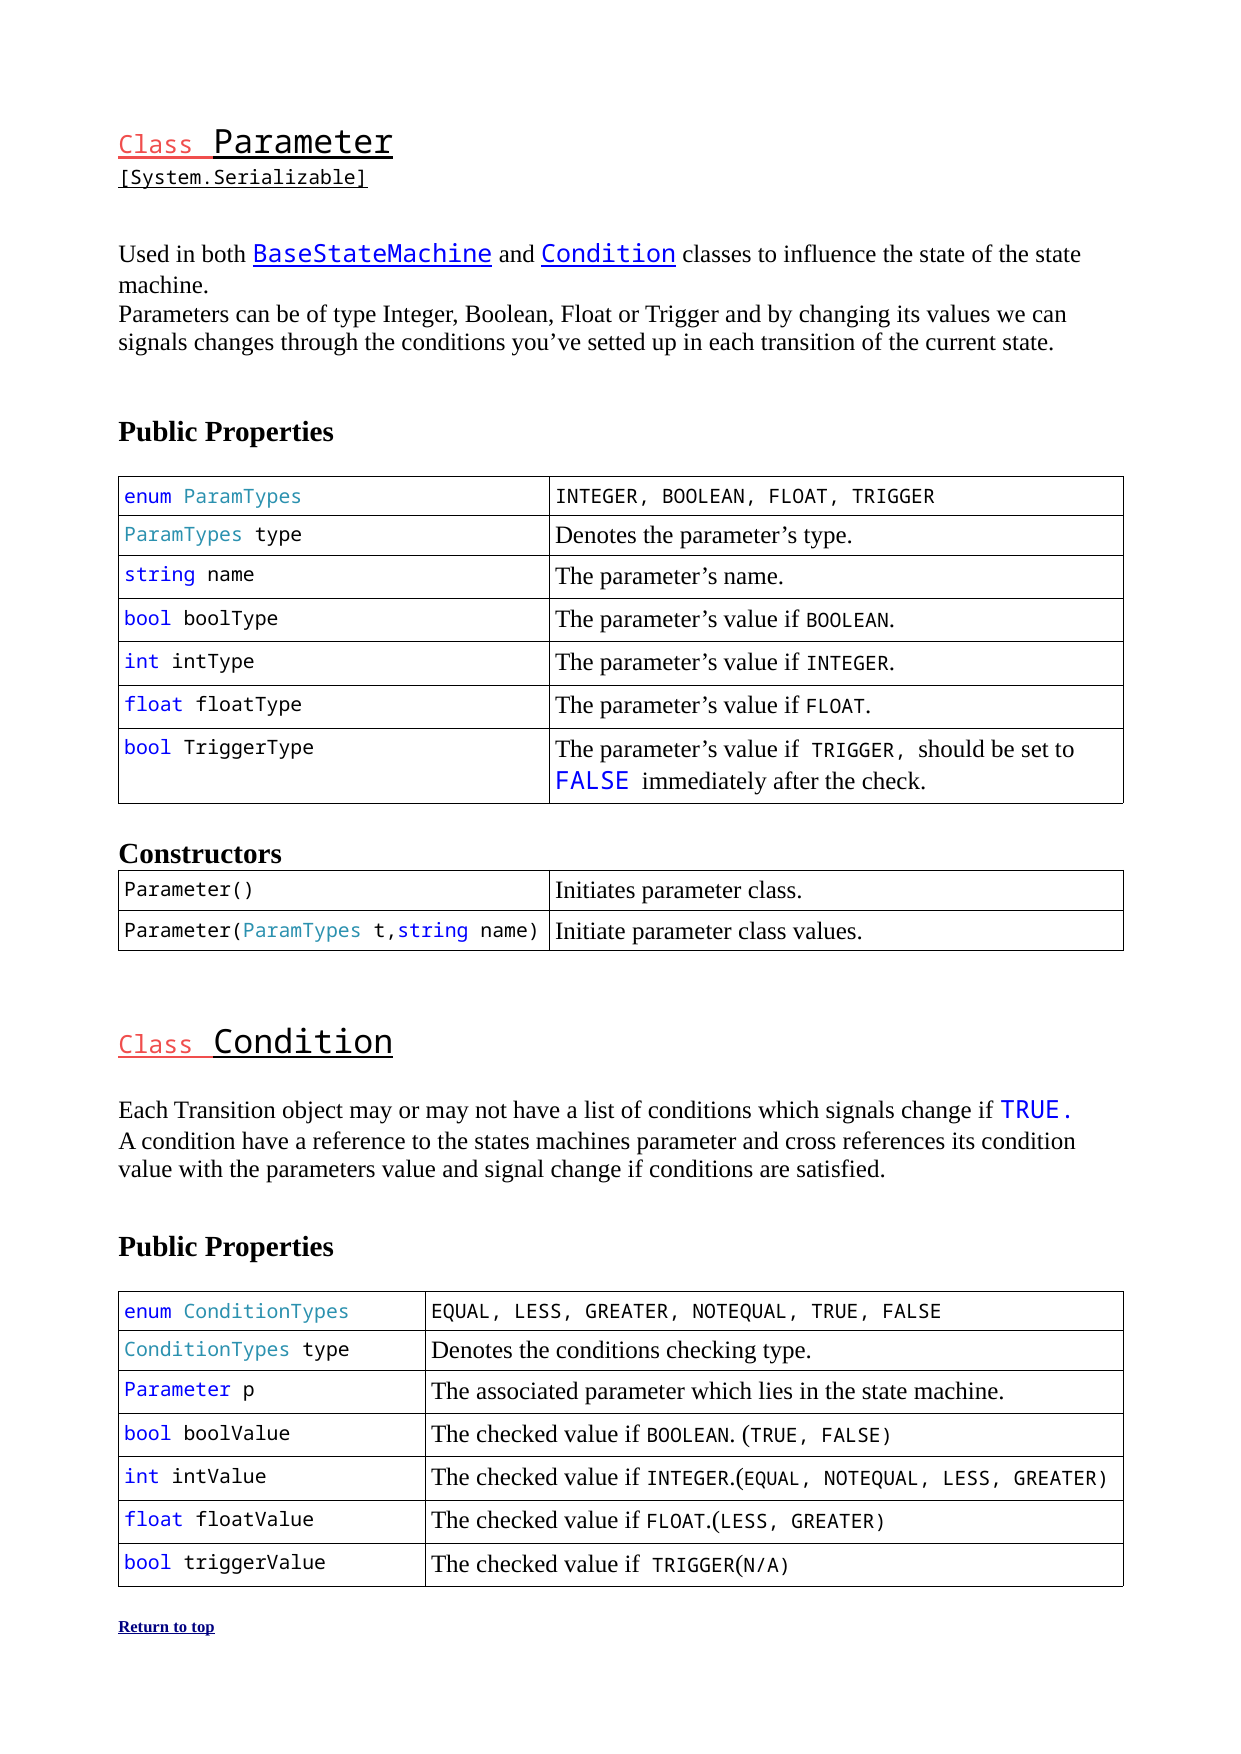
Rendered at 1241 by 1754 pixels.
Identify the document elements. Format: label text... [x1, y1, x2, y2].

table_cell The checked value if TRIGGER(N/A) [426, 1544, 1123, 1586]
table_header Initiates parameter class. [550, 871, 1123, 910]
table_cell float floatType [119, 686, 549, 728]
table_cell The parameter’s value if INTEGER. [550, 642, 1123, 684]
table_cell Denotes the parameter’s type. [550, 516, 1123, 555]
table_cell The associated parameter which lies in the state machine. [426, 1371, 1123, 1413]
table_cell The checked value if FLOAT.(LESS, GREATER) [426, 1501, 1123, 1543]
table_cell bool boolType [119, 599, 549, 641]
table_cell ParamTypes type [119, 516, 549, 555]
table_header enum ConditionTypes [119, 1292, 425, 1329]
table_cell The parameter’s value if BOOLEAN. [550, 599, 1123, 641]
table_cell Initiate parameter class values. [550, 911, 1123, 950]
text Class Parameter [118, 118, 1122, 163]
table_cell ConditionTypes type [119, 1331, 425, 1370]
text Used in both BaseStateMachine and Condition classes to influence the state of the state machine. [118, 236, 1122, 299]
table_header enum ParamTypes [119, 477, 549, 514]
table_cell float floatValue [119, 1501, 425, 1543]
text Public Properties [118, 414, 1122, 447]
table_header EQUAL, LESS, GREATER, NOTEQUAL, TRUE, FALSE [426, 1292, 1123, 1329]
table_cell The checked value if BOOLEAN. (TRUE, FALSE) [426, 1414, 1123, 1456]
table_cell Denotes the conditions checking type. [426, 1331, 1123, 1370]
text Public Properties [118, 1229, 1122, 1262]
text Each Transition object may or may not have a list of conditions which signals change if TRUE. [118, 1092, 1122, 1126]
table_header Parameter() [119, 871, 549, 910]
table_cell int intValue [119, 1457, 425, 1499]
table_cell int intType [119, 642, 549, 684]
text Parameters can be of type Integer, Boolean, Float or Trigger and by changing its values we can signals changes through the conditions you’ve setted up in each transition of the current state. [118, 299, 1122, 356]
table_cell The parameter’s name. [550, 556, 1123, 598]
table_cell The parameter’s value if TRIGGER, should be set to FALSE immediately after the check. [550, 729, 1123, 803]
text A condition have a reference to the states machines parameter and cross references its condition value with the parameters value and signal change if conditions are satisfied. [118, 1126, 1122, 1183]
table_cell bool TriggerType [119, 729, 549, 803]
text Constructors [118, 836, 1122, 870]
table_cell Parameter p [119, 1371, 425, 1413]
table_cell The checked value if INTEGER.(EQUAL, NOTEQUAL, LESS, GREATER) [426, 1457, 1123, 1499]
table_header INTEGER, BOOLEAN, FLOAT, TRIGGER [550, 477, 1123, 514]
table_cell bool boolValue [119, 1414, 425, 1456]
table_cell The parameter’s value if FLOAT. [550, 686, 1123, 728]
table_cell string name [119, 556, 549, 598]
table_cell bool triggerValue [119, 1544, 425, 1586]
text [System.Serializable] [118, 163, 1122, 191]
table_cell Parameter(ParamTypes t,string name) [119, 911, 549, 950]
text Class Condition [118, 1018, 1122, 1063]
